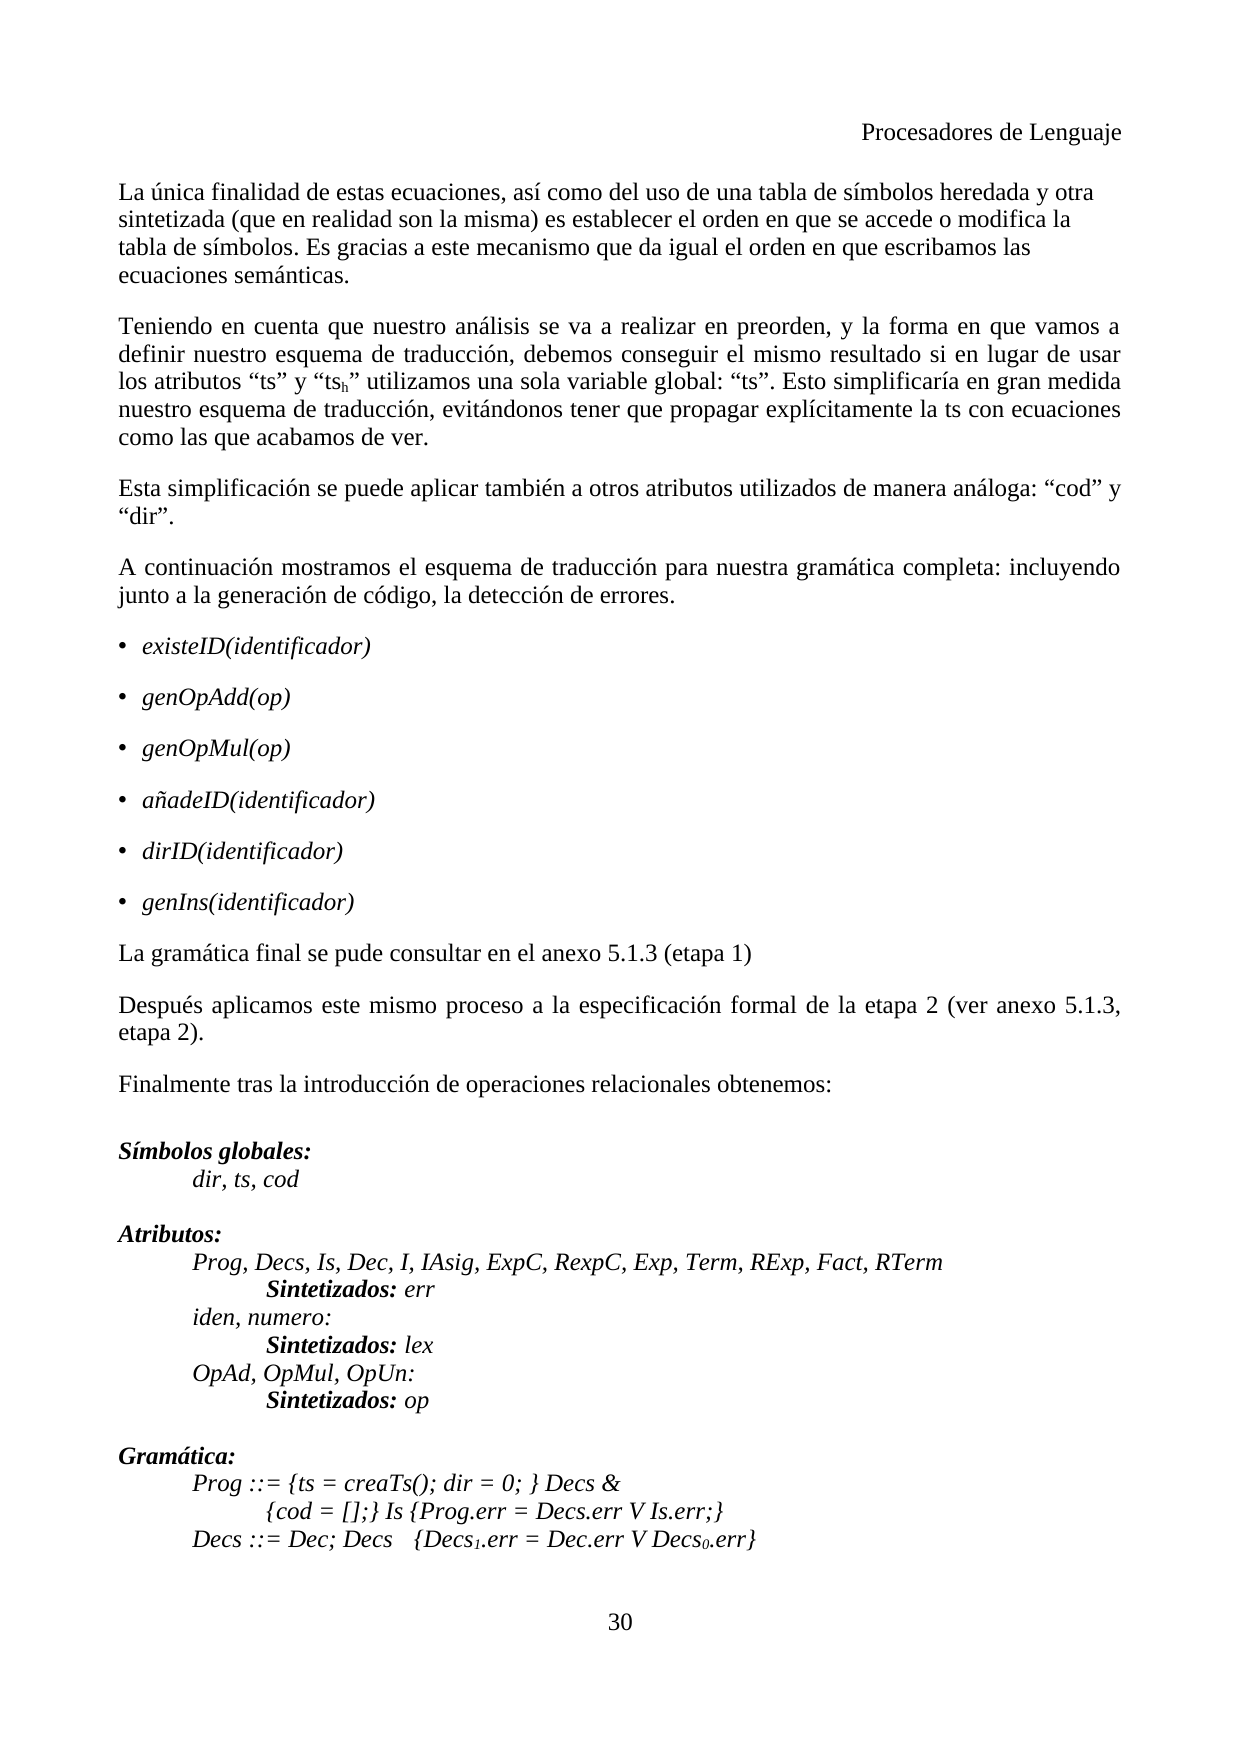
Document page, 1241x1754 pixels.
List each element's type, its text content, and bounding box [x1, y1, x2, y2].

text Prog ::= {ts = creaTs(); dir = 0; } Decs & [118, 1469, 1122, 1497]
text Teniendo en cuenta que nuestro análisis se va a realizar en preorden, y la forma en que vamos a definir nuestro esquema de traducción, debemos conseguir el mismo resultado si en lugar de usar los atributos “ts” y “tsh” utilizamos una sola variable global: “ts”. Esto simplificaría en gran medida nuestro esquema de traducción, evitándonos tener que propagar explícitamente la ts con ecuaciones como las que acabamos de ver. [118, 312, 1122, 451]
text Decs ::= Dec; Decs {Decs1.err = Dec.err V Decs0.err} [118, 1525, 1122, 1553]
text Sintetizados: err [118, 1276, 1122, 1303]
text OpAd, OpMul, OpUn: [118, 1359, 1122, 1386]
text Sintetizados: op [118, 1386, 1122, 1414]
list dirID(identificador) [118, 837, 1122, 865]
list genOpAdd(op) [118, 683, 1122, 711]
text Finalmente tras la introducción de operaciones relacionales obtenemos: [118, 1070, 1122, 1097]
text Gramática: [118, 1442, 1122, 1469]
text Sintetizados: lex [118, 1331, 1122, 1359]
text Atributos: [118, 1220, 1122, 1248]
text La única finalidad de estas ecuaciones, así como del uso de una tabla de símbolos heredada y otra sintetizada (que en realidad son la misma) es establecer el orden en que se accede o modifica la tabla de símbolos. Es gracias a este mecanismo que da igual el orden en que escribamos las ecuaciones semánticas. [118, 178, 1122, 288]
text Después aplicamos este mismo proceso a la especificación formal de la etapa 2 (ver anexo 5.1.3, etapa 2). [118, 991, 1122, 1046]
text Esta simplificación se puede aplicar también a otros atributos utilizados de manera análoga: “cod” y “dir”. [118, 474, 1122, 529]
text Prog, Decs, Is, Dec, I, IAsig, ExpC, RexpC, Exp, Term, RExp, Fact, RTerm [118, 1248, 1122, 1276]
text Símbolos globales: [118, 1137, 1122, 1165]
list genIns(identificador) [118, 888, 1122, 916]
text {cod = [];} Is {Prog.err = Decs.err V Is.err;} [118, 1497, 1122, 1525]
text A continuación mostramos el esquema de traducción para nuestra gramática completa: incluyendo junto a la generación de código, la detección de errores. [118, 553, 1122, 608]
text dir, ts, cod [118, 1165, 1122, 1192]
text La gramática final se pude consultar en el anexo 5.1.3 (etapa 1) [118, 939, 1122, 967]
text iden, numero: [118, 1303, 1122, 1331]
list genOpMul(op) [118, 734, 1122, 762]
list añadeID(identificador) [118, 786, 1122, 813]
list existeID(identificador) [118, 632, 1122, 660]
